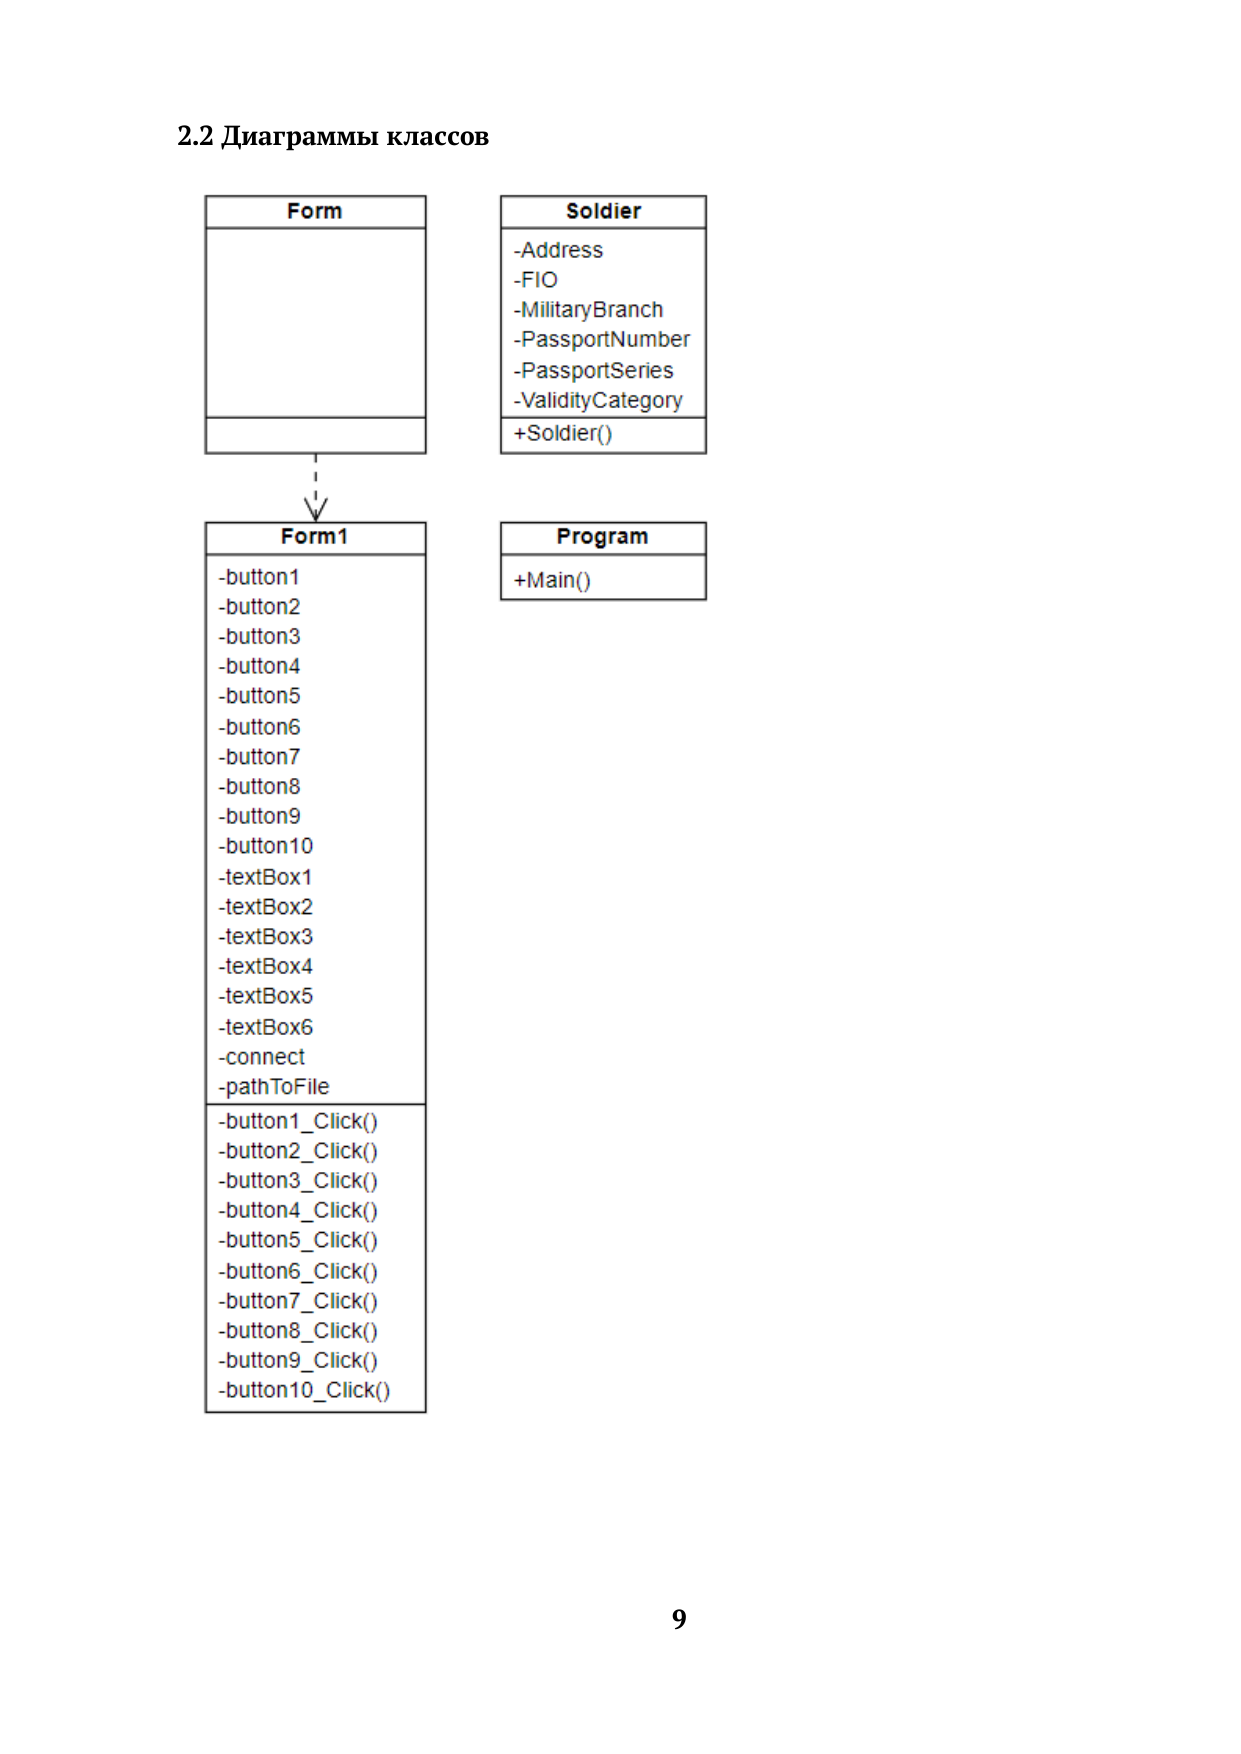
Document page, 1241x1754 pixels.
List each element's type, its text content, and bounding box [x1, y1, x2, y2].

subtitle 2.2 Диаграммы классов [177, 118, 1181, 152]
picture [184, 186, 723, 1429]
